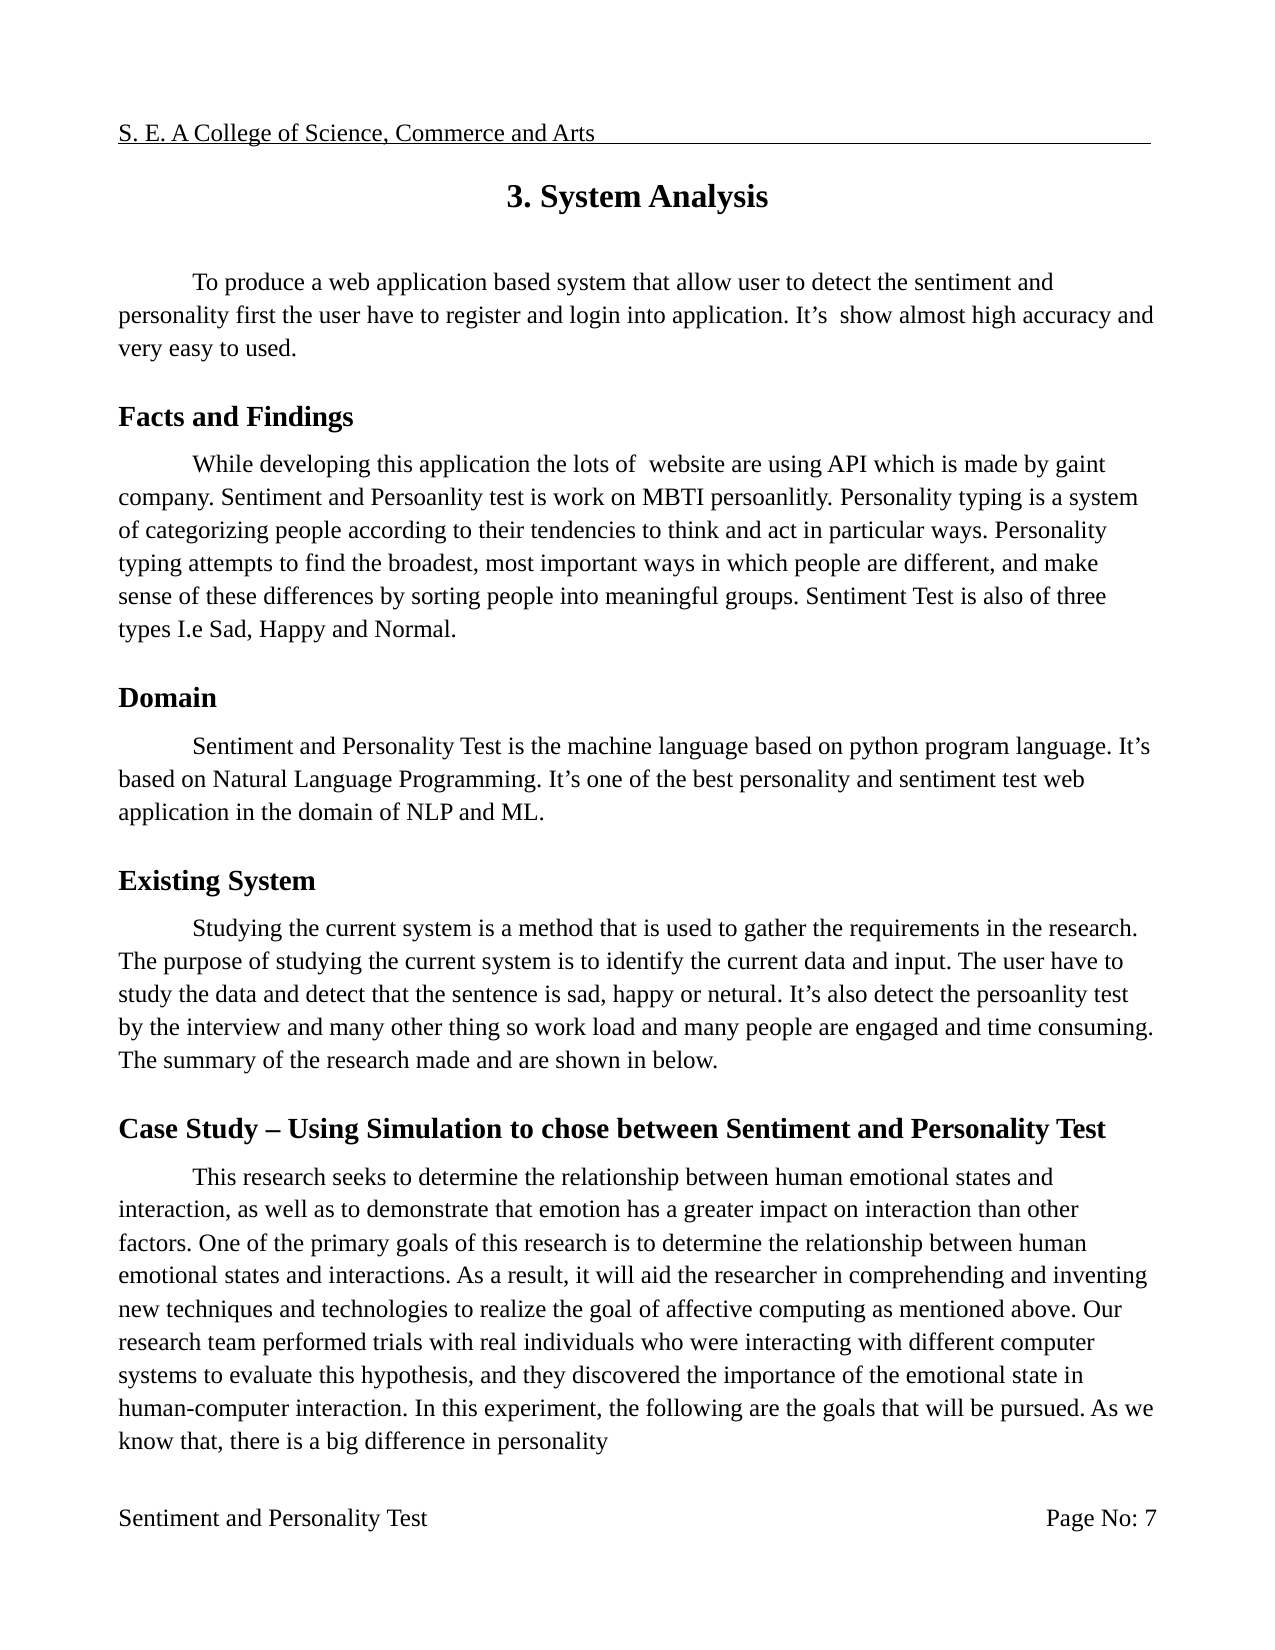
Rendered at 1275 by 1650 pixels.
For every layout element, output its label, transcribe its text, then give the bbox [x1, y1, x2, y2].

text 3. System Analysis [118, 176, 1157, 215]
text Existing System [118, 863, 1157, 896]
text Domain [118, 680, 1157, 714]
text interaction, as well as to demonstrate that emotion has a greater impact on interaction than other factors. One of the primary goals of this research is to determine the relationship between human emotional states and interactions. As a result, it will aid the researcher in comprehending and inventing new techniques and technologies to realize the goal of affective computing as mentioned above. Our research team performed trials with real individuals who were interacting with different computer systems to evaluate this hypothesis, and they discovered the importance of the emotional state in human-computer interaction. In this experiment, the following are the goals that will be pursued. As we know that, there is a big difference in personality [118, 1194, 1157, 1454]
text Case Study – Using Simulation to chose between Sentiment and Personality Test [118, 1111, 1157, 1145]
text While developing this application the lots of website are using API which is made by gaint company. Sentiment and Persoanlity test is work on MBTI persoanlitly. Personality typing is a system of categorizing people according to their tendencies to think and act in particular ways. Personality typing attempts to find the broadest, most important ways in which people are different, and make sense of these differences by sorting people into meaningful groups. Sentiment Test is also of three types I.e Sad, Happy and Normal. [118, 449, 1157, 643]
text This research seeks to determine the relationship between human emotional states and [118, 1162, 1157, 1190]
text Facts and Findings [118, 399, 1157, 432]
text Sentiment and Personality Test is the machine language based on python program language. It’s based on Natural Language Programming. It’s one of the best personality and sentiment test web application in the domain of NLP and ML. [118, 731, 1157, 826]
text To produce a web application based system that allow user to detect the sentiment and personality first the user have to register and login into application. It’s show almost high accuracy and very easy to used. [118, 267, 1157, 362]
text Studying the current system is a method that is used to gather the requirements in the research. The purpose of studying the current system is to identify the current data and input. The user have to study the data and detect that the sentence is sad, happy or netural. It’s also detect the persoanlity test by the interview and many other thing so work load and many people are engaged and time consuming. The summary of the research made and are shown in below. [118, 913, 1157, 1074]
